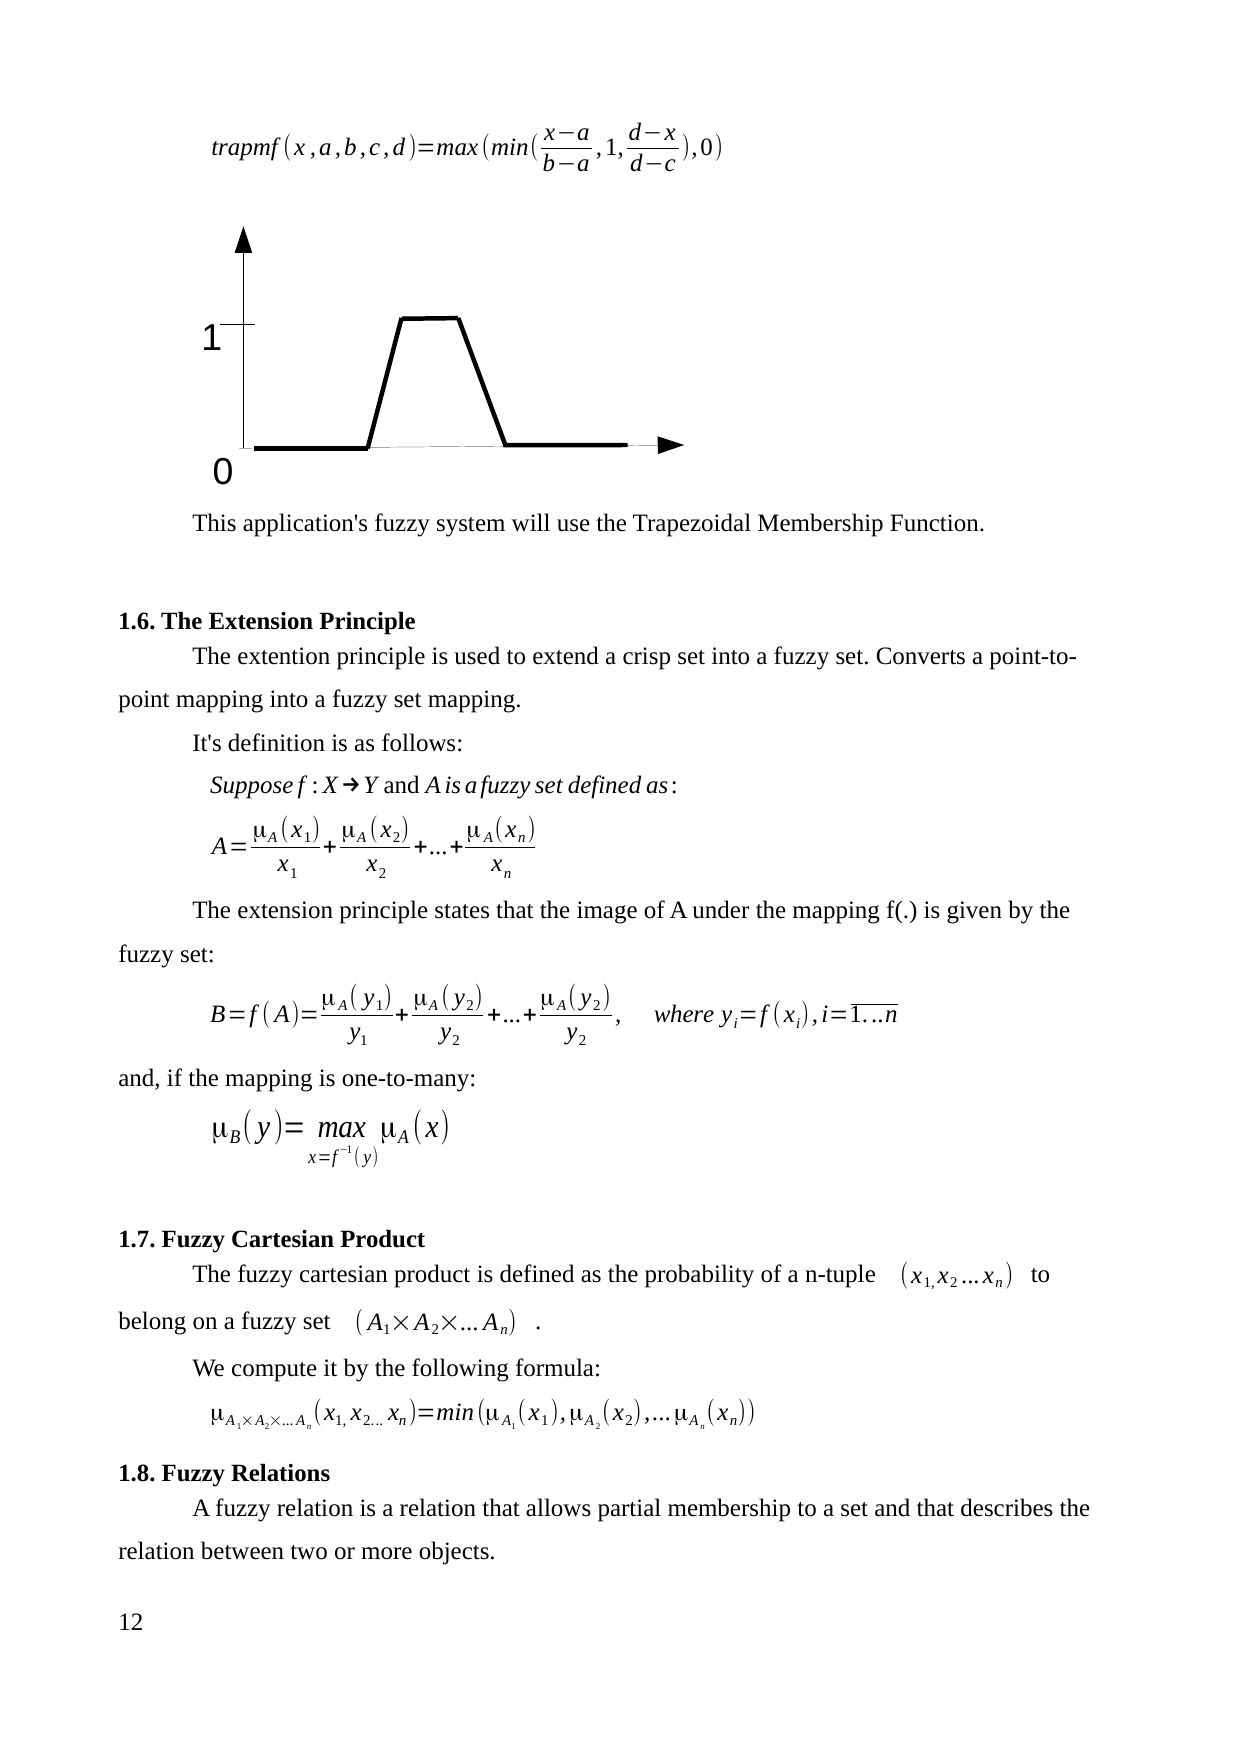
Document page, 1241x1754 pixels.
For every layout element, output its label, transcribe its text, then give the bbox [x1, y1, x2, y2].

text A fuzzy relation is a relation that allows partial membership to a set and that describes the relation between two or more objects. [118, 1493, 1122, 1564]
text The extention principle is used to extend a crisp set into a fuzzy set. Converts a point-to-point mapping into a fuzzy set mapping. [118, 641, 1122, 713]
text The extension principle states that the image of A under the mapping f(.) is given by the fuzzy set: [118, 896, 1122, 967]
subtitle 1.7. Fuzzy Cartesian Product [118, 1224, 1122, 1253]
text The fuzzy cartesian product is defined as the probability of a n-tuple to belong on a fuzzy set . [118, 1259, 1122, 1339]
text This application's fuzzy system will use the Trapezoidal Membership Function. [118, 508, 1122, 537]
subtitle 1.6. The Extension Principle [118, 607, 1122, 635]
text We compute it by the following formula: [118, 1353, 1122, 1382]
text and, if the mapping is one-to-many: [118, 1063, 1122, 1092]
subtitle 1.8. Fuzzy Relations [118, 1458, 1122, 1486]
text It's definition is as follows: [118, 728, 1122, 756]
